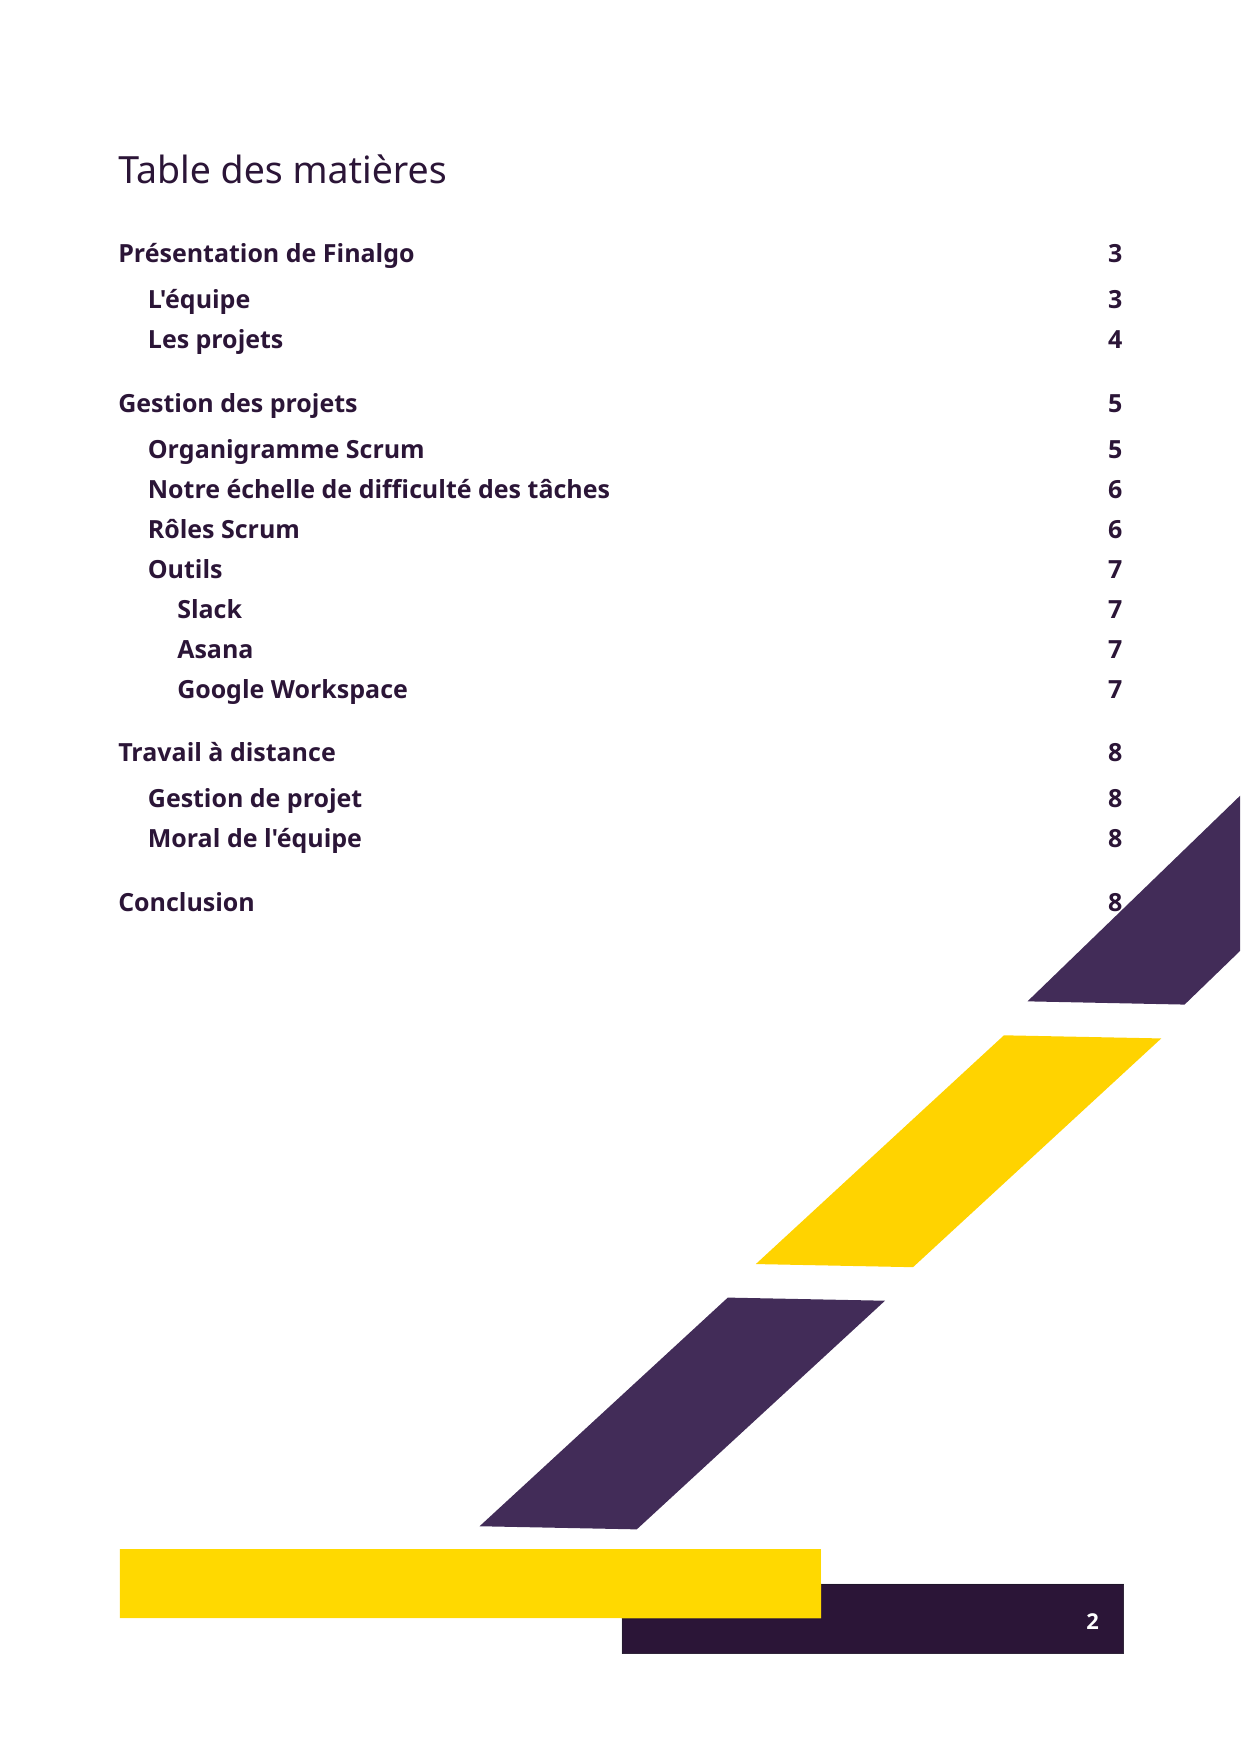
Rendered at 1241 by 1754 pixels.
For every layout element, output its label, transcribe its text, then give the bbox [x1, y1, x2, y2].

text Gestion de projet 8 [148, 781, 1122, 815]
text Slack 7 [177, 592, 1122, 626]
picture [119, 1549, 1124, 1654]
text Outils 7 [148, 552, 1122, 586]
text Google Workspace 7 [177, 672, 1122, 706]
text L'équipe 3 [148, 282, 1122, 316]
subtitle Table des matières [118, 143, 1122, 194]
text Rôles Scrum 6 [148, 512, 1122, 546]
text Organigramme Scrum 5 [148, 432, 1122, 466]
text Asana 7 [177, 632, 1122, 666]
text Les projets 4 [148, 322, 1122, 356]
text Travail à distance 8 [118, 735, 1122, 769]
text Moral de l'équipe 8 [148, 821, 1122, 855]
text Gestion des projets 5 [118, 386, 1122, 420]
text Notre échelle de difficulté des tâches 6 [148, 472, 1122, 506]
text Conclusion 8 [118, 884, 1122, 919]
text Présentation de Finalgo 3 [118, 236, 1122, 270]
